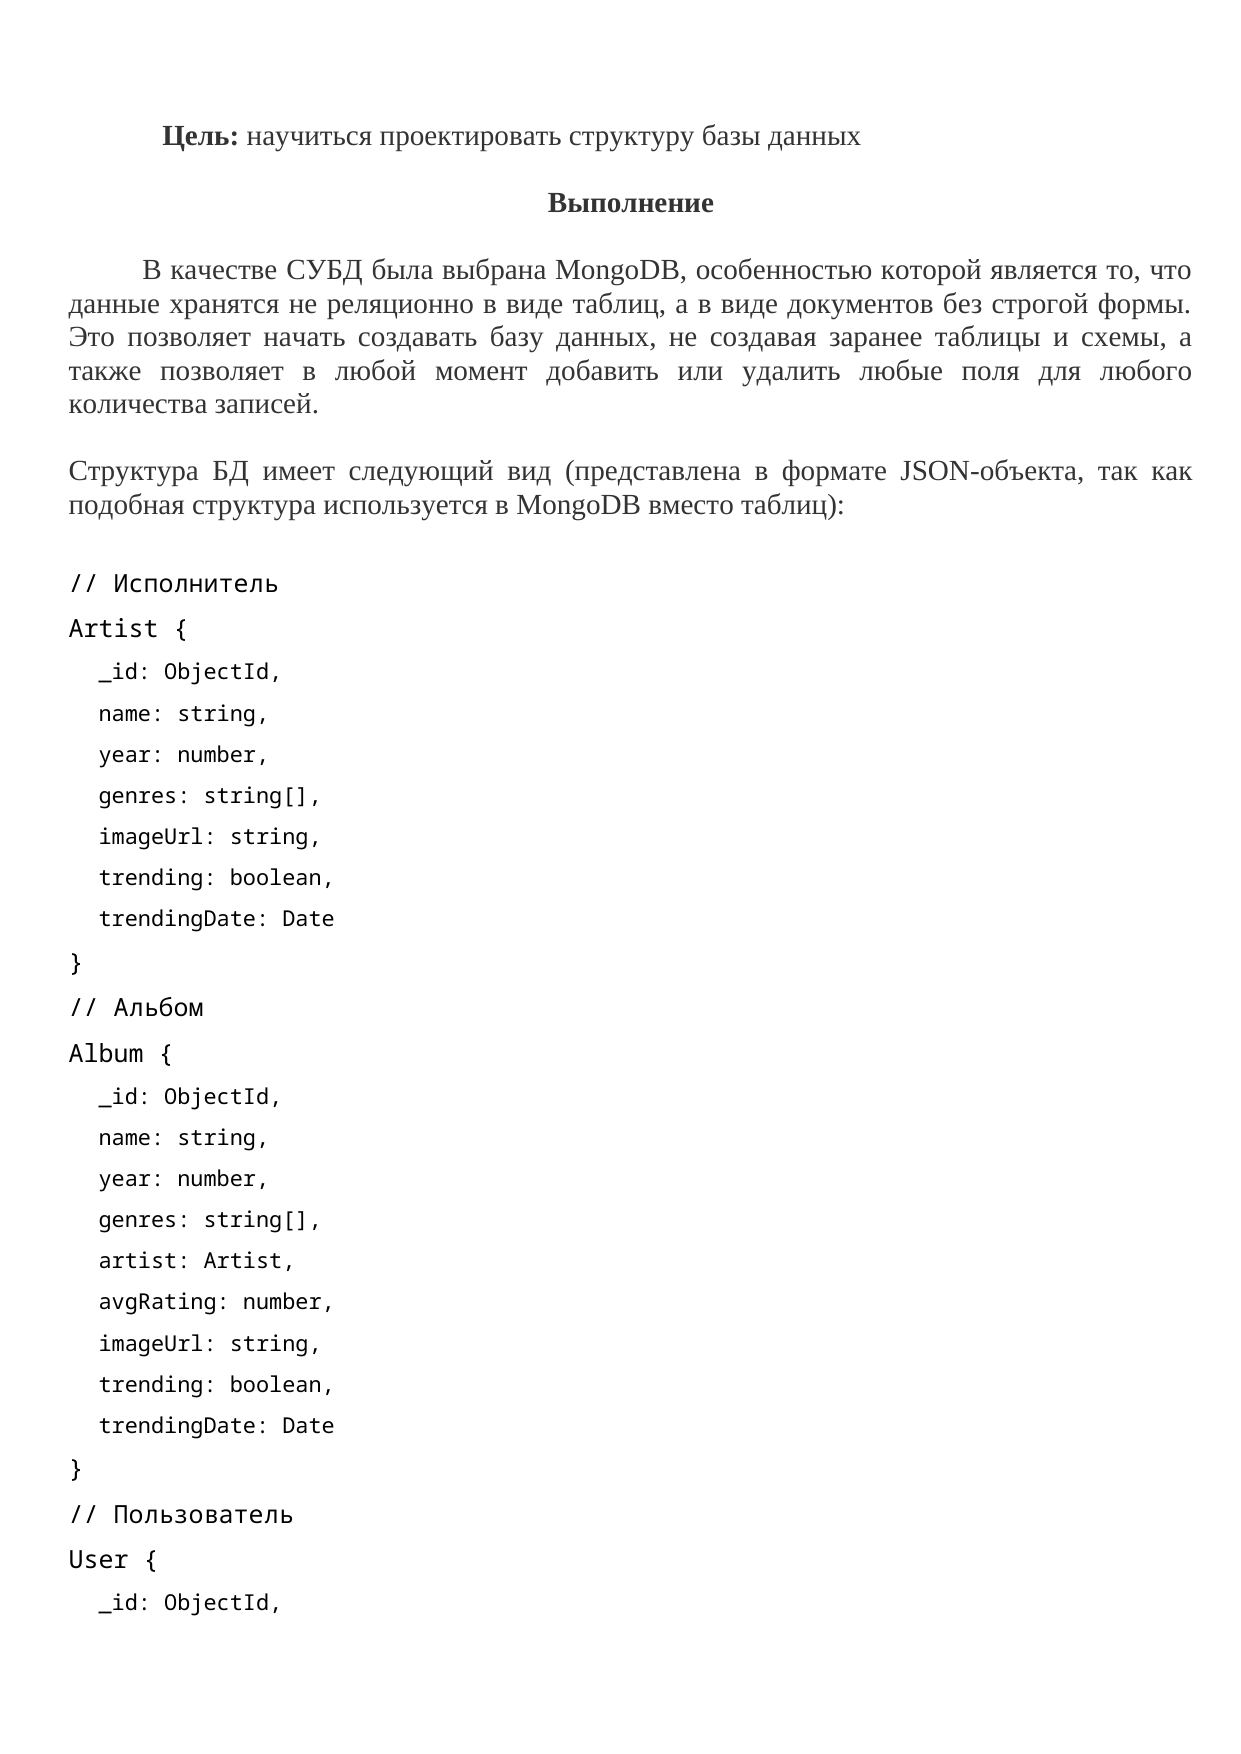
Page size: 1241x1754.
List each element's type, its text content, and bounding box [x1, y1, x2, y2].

text Выполнение [68, 185, 1193, 219]
text imageUrl: string, [68, 821, 1193, 851]
text genres: string[], [68, 780, 1193, 809]
text year: number, [68, 739, 1193, 768]
text Artist { [68, 611, 1193, 645]
text avgRating: number, [68, 1286, 1193, 1316]
text trendingDate: Date [68, 1410, 1193, 1439]
text } [68, 944, 1193, 978]
text _id: ObjectId, [68, 1081, 1193, 1110]
text _id: ObjectId, [68, 656, 1193, 686]
text Album { [68, 1035, 1193, 1069]
text // Пользователь [68, 1496, 1193, 1530]
text } [68, 1451, 1193, 1485]
list Цель: научиться проектировать структуру базы данных [87, 118, 1193, 152]
text // Альбом [68, 990, 1193, 1024]
text genres: string[], [68, 1204, 1193, 1234]
text User { [68, 1542, 1193, 1576]
text trending: boolean, [68, 862, 1193, 892]
text artist: Artist, [68, 1245, 1193, 1275]
text Структура БД имеет следующий вид (представлена в формате JSON-объекта, так как подобная структура используется в MongoDB вместо таблиц): [68, 453, 1193, 521]
text imageUrl: string, [68, 1327, 1193, 1357]
text В качестве СУБД была выбрана MongoDB, особенностью которой является то, что данные хранятся не реляционно в виде таблиц, а в виде документов без строгой формы. Это позволяет начать создавать базу данных, не создавая заранее таблицы и схемы, а также позволяет в любой момент добавить или удалить любые поля для любого количества записей. [68, 252, 1193, 420]
text trending: boolean, [68, 1369, 1193, 1398]
text trendingDate: Date [68, 903, 1193, 933]
text _id: ObjectId, [68, 1587, 1193, 1617]
text name: string, [68, 697, 1193, 727]
text year: number, [68, 1163, 1193, 1193]
text name: string, [68, 1122, 1193, 1152]
text // Исполнитель [68, 566, 1193, 599]
